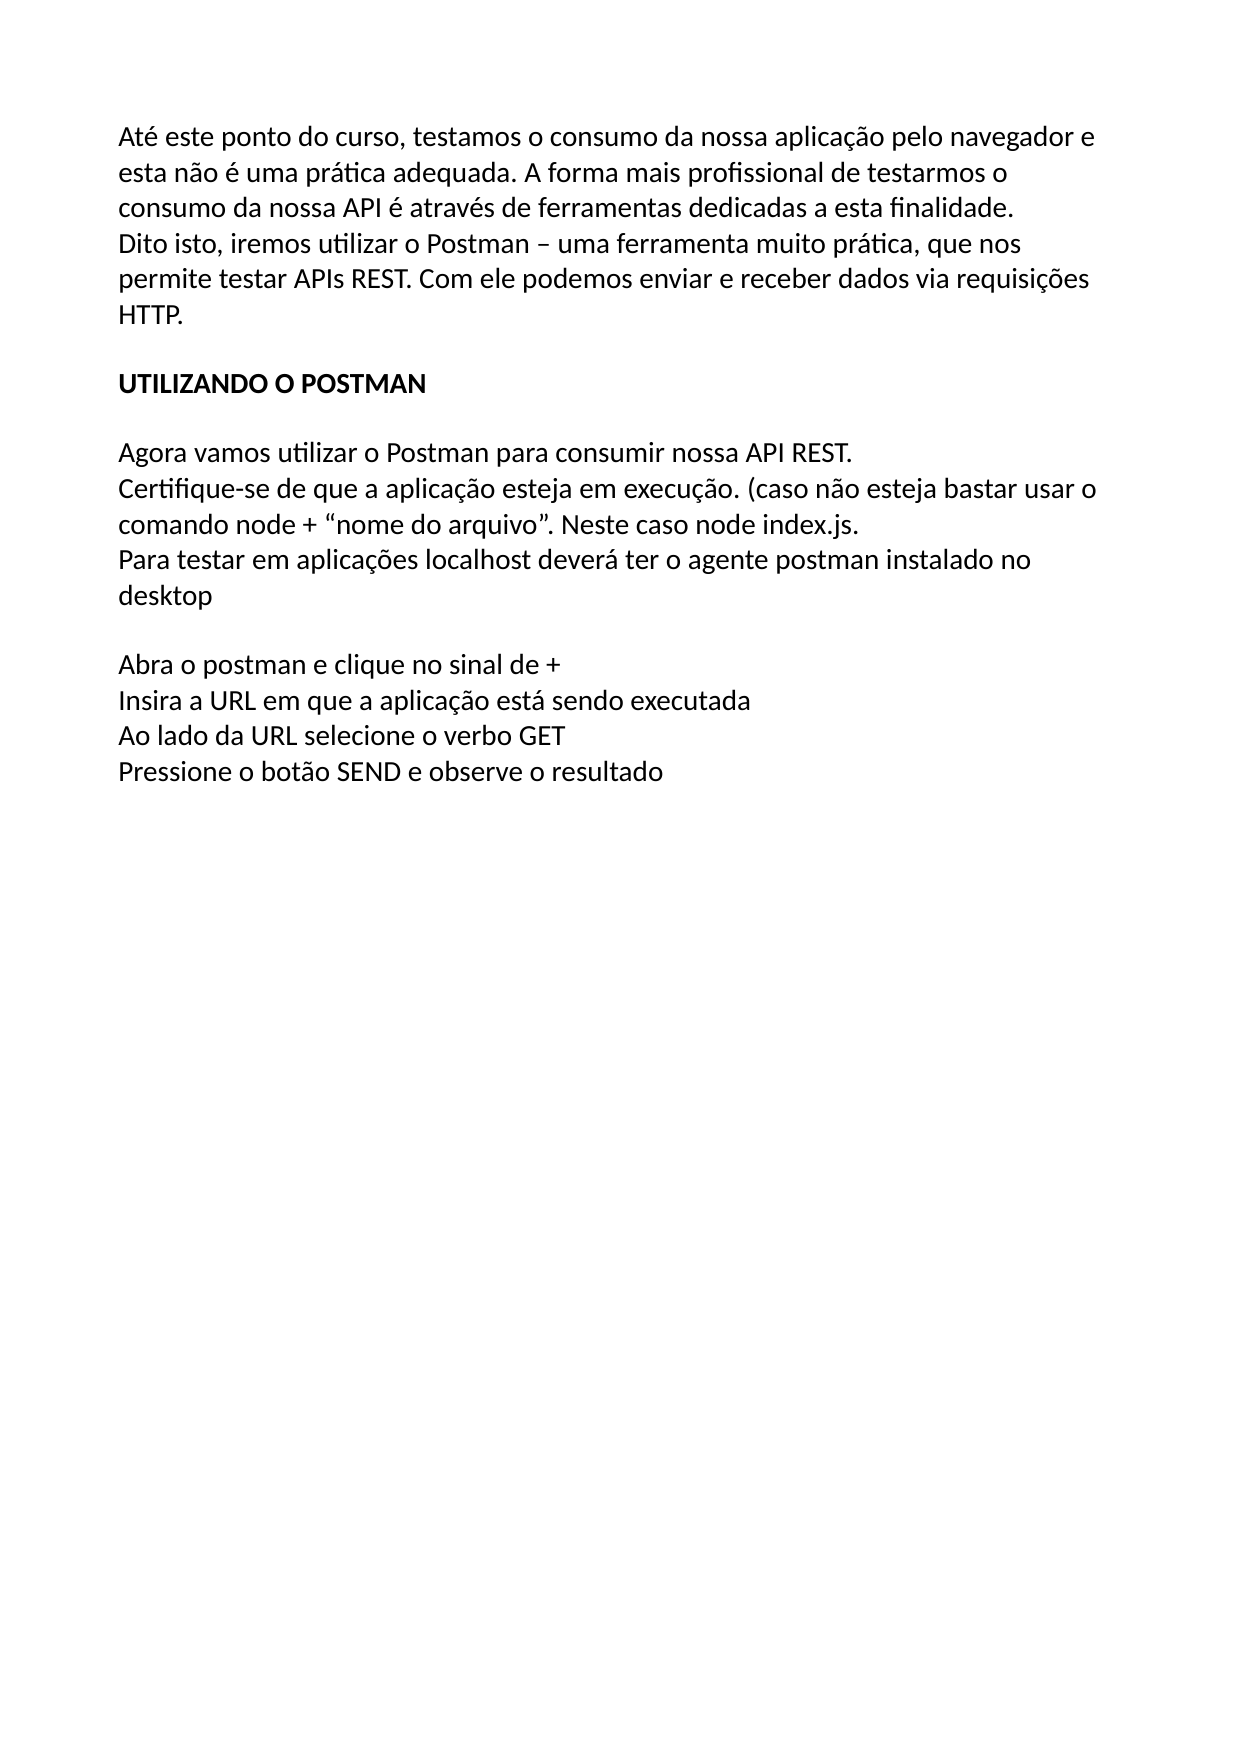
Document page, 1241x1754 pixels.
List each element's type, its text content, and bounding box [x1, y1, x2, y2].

text Para testar em aplicações localhost deverá ter o agente postman instalado no desktop [118, 541, 1122, 613]
text Insira a URL em que a aplicação está sendo executada [118, 682, 1122, 717]
text Ao lado da URL selecione o verbo GET [118, 717, 1122, 753]
text Até este ponto do curso, testamos o consumo da nossa aplicação pelo navegador e esta não é uma prática adequada. A forma mais profissional de testarmos o consumo da nossa API é através de ferramentas dedicadas a esta finalidade. [118, 118, 1122, 225]
text UTILIZANDO O POSTMAN [118, 365, 1122, 401]
text Dito isto, iremos utilizar o Postman – uma ferramenta muito prática, que nos permite testar APIs REST. Com ele podemos enviar e receber dados via requisições HTTP. [118, 225, 1122, 332]
text Agora vamos utilizar o Postman para consumir nossa API REST. [118, 434, 1122, 470]
text Abra o postman e clique no sinal de + [118, 646, 1122, 682]
text Certifique-se de que a aplicação esteja em execução. (caso não esteja bastar usar o comando node + “nome do arquivo”. Neste caso node index.js. [118, 470, 1122, 541]
text Pressione o botão SEND e observe o resultado [118, 753, 1122, 789]
